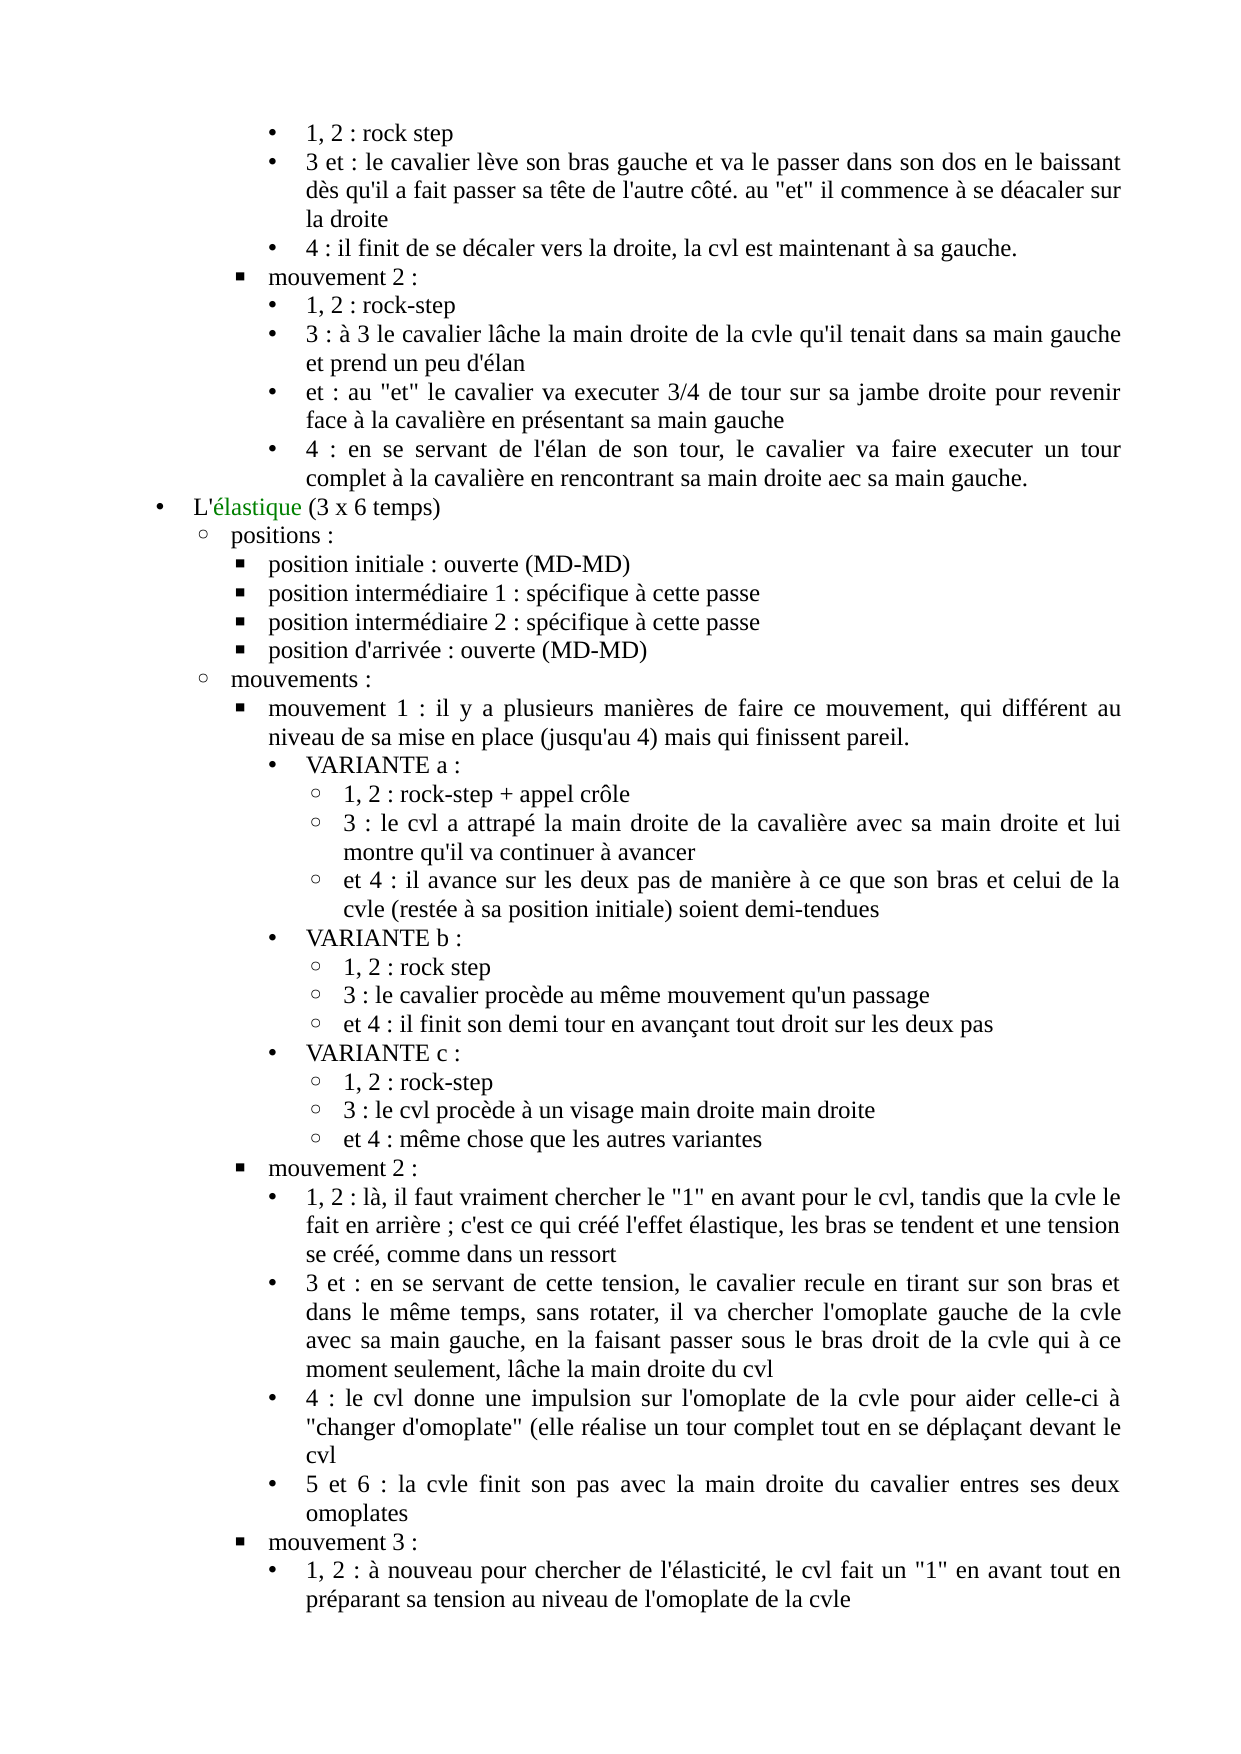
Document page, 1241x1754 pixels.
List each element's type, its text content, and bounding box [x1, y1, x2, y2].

list et 4 : même chose que les autres variantes [306, 1124, 1122, 1153]
list 3 et : le cavalier lève son bras gauche et va le passer dans son dos en le baissant dès qu'il a fait passer sa tête de l'autre côté. au "et" il commence à se déacaler sur la droite [268, 147, 1122, 233]
list 3 : à 3 le cavalier lâche la main droite de la cvle qu'il tenait dans sa main gauche et prend un peu d'élan [268, 319, 1122, 377]
list 1, 2 : rock-step [306, 1067, 1122, 1096]
list 5 et 6 : la cvle finit son pas avec la main droite du cavalier entres ses deux omoplates [268, 1469, 1122, 1527]
list 4 : en se servant de l'élan de son tour, le cavalier va faire executer un tour complet à la cavalière en rencontrant sa main droite aec sa main gauche. [268, 434, 1122, 492]
list 1, 2 : à nouveau pour chercher de l'élasticité, le cvl fait un "1" en avant tout en préparant sa tension au niveau de l'omoplate de la cvle [268, 1556, 1122, 1613]
list 3 : le cavalier procède au même mouvement qu'un passage [306, 981, 1122, 1009]
list position intermédiaire 1 : spécifique à cette passe [231, 578, 1122, 607]
list et 4 : il avance sur les deux pas de manière à ce que son bras et celui de la cvle (restée à sa position initiale) soient demi-tendues [306, 866, 1122, 923]
list mouvements : [193, 664, 1122, 693]
list mouvement 2 : [231, 262, 1122, 291]
list 1, 2 : rock-step [268, 291, 1122, 319]
list 3 : le cvl procède à un visage main droite main droite [306, 1096, 1122, 1124]
list position initiale : ouverte (MD-MD) [231, 549, 1122, 578]
list 1, 2 : rock step [268, 118, 1122, 147]
list VARIANTE c : [268, 1038, 1122, 1067]
list 4 : le cvl donne une impulsion sur l'omoplate de la cvle pour aider celle-ci à "changer d'omoplate" (elle réalise un tour complet tout en se déplaçant devant le cvl [268, 1383, 1122, 1469]
list L'élastique (3 x 6 temps) [156, 492, 1122, 521]
list positions : [193, 521, 1122, 549]
list 1, 2 : là, il faut vraiment chercher le "1" en avant pour le cvl, tandis que la cvle le fait en arrière ; c'est ce qui créé l'effet élastique, les bras se tendent et une tension se créé, comme dans un ressort [268, 1182, 1122, 1268]
list 1, 2 : rock-step + appel crôle [306, 779, 1122, 808]
list 3 et : en se servant de cette tension, le cavalier recule en tirant sur son bras et dans le même temps, sans rotater, il va chercher l'omoplate gauche de la cvle avec sa main gauche, en la faisant passer sous le bras droit de la cvle qui à ce moment seulement, lâche la main droite du cvl [268, 1268, 1122, 1383]
list 4 : il finit de se décaler vers la droite, la cvl est maintenant à sa gauche. [268, 233, 1122, 262]
list mouvement 3 : [231, 1527, 1122, 1556]
list et 4 : il finit son demi tour en avançant tout droit sur les deux pas [306, 1009, 1122, 1038]
list position intermédiaire 2 : spécifique à cette passe [231, 607, 1122, 636]
list 1, 2 : rock step [306, 952, 1122, 981]
list position d'arrivée : ouverte (MD-MD) [231, 636, 1122, 664]
list VARIANTE a : [268, 751, 1122, 779]
list et : au "et" le cavalier va executer 3/4 de tour sur sa jambe droite pour revenir face à la cavalière en présentant sa main gauche [268, 377, 1122, 434]
list VARIANTE b : [268, 923, 1122, 952]
list mouvement 2 : [231, 1153, 1122, 1182]
list 3 : le cvl a attrapé la main droite de la cavalière avec sa main droite et lui montre qu'il va continuer à avancer [306, 808, 1122, 866]
list mouvement 1 : il y a plusieurs manières de faire ce mouvement, qui différent au niveau de sa mise en place (jusqu'au 4) mais qui finissent pareil. [231, 693, 1122, 751]
